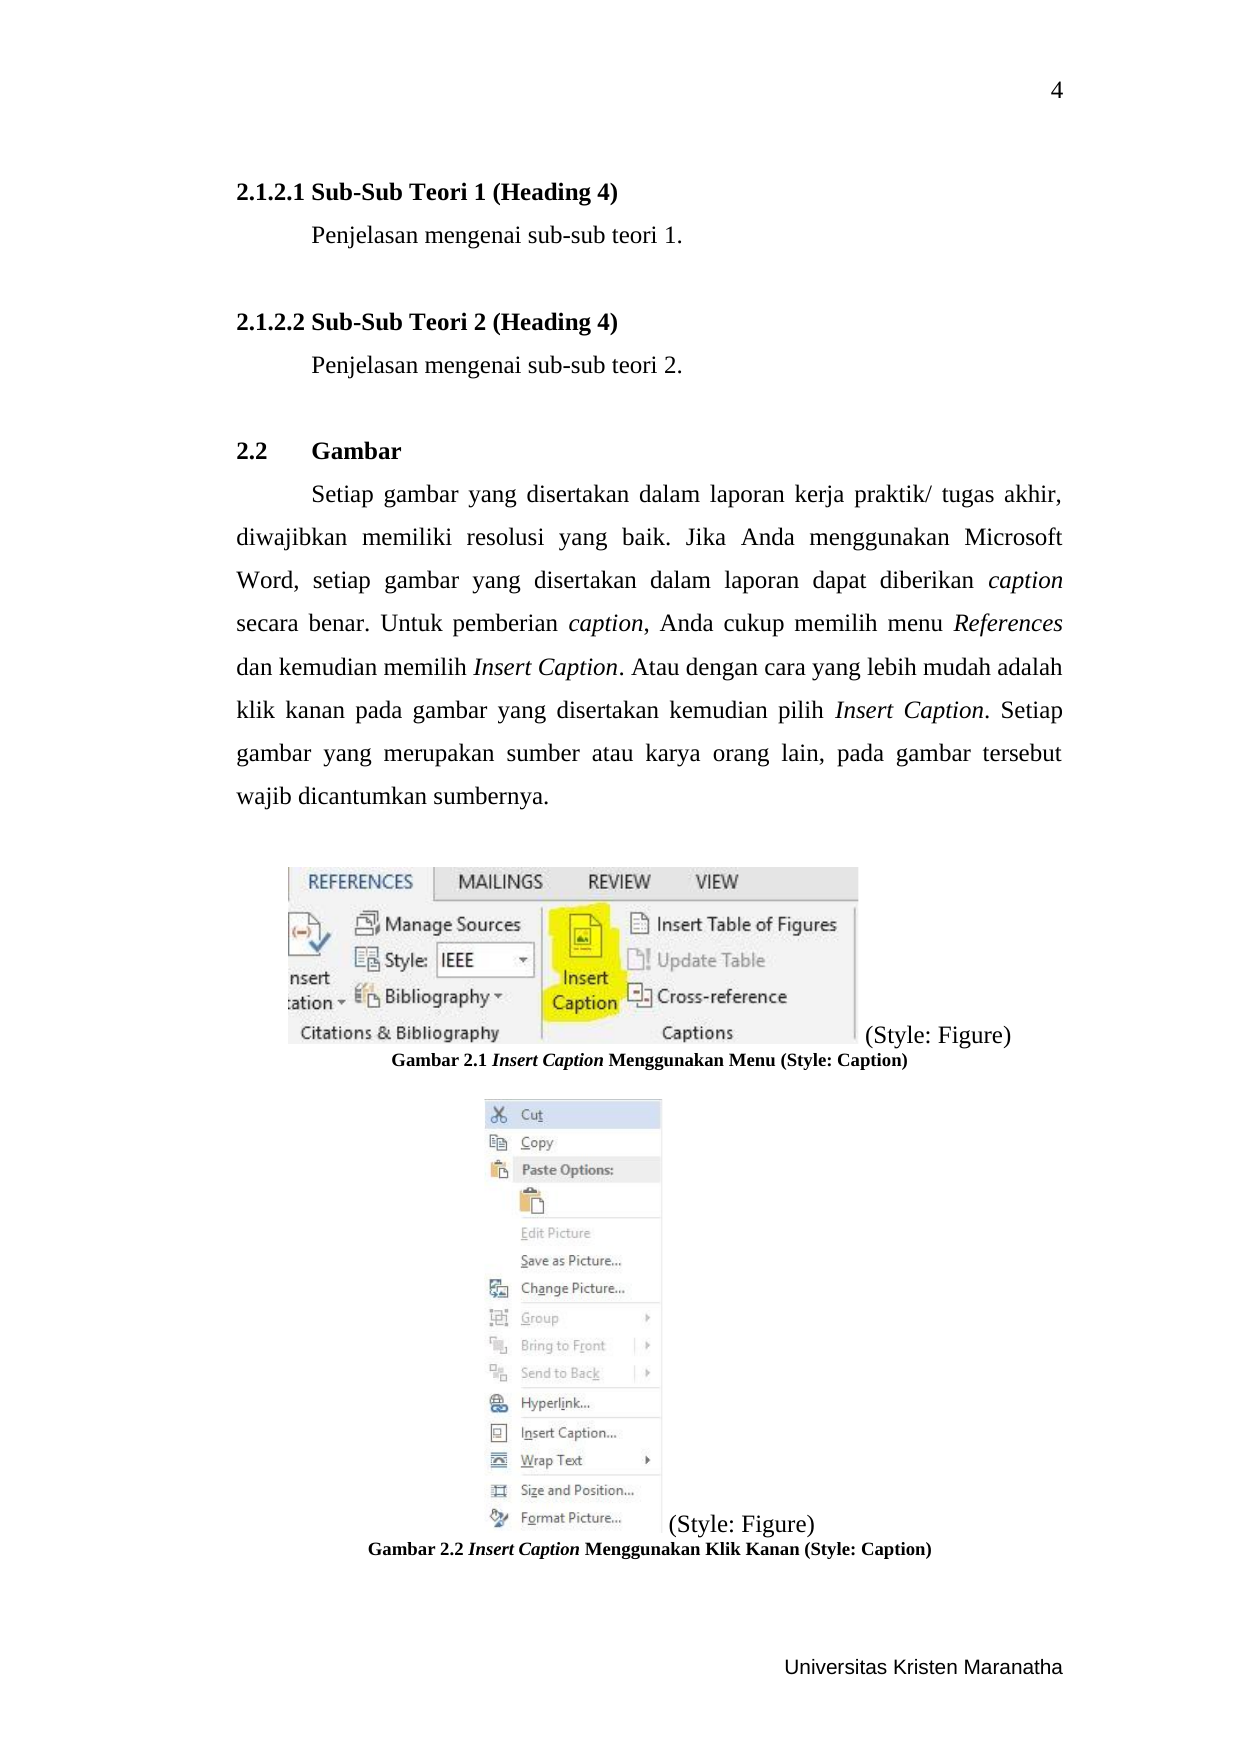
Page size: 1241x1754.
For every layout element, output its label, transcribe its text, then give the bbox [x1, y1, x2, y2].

text Gambar 2.1 Insert Caption Menggunakan Menu (Style: Caption) [236, 1049, 1063, 1071]
subtitle Sub-Sub Teori 2 (Heading 4) [236, 307, 1063, 335]
text Penjelasan mengenai sub-sub teori 2. [236, 350, 1063, 378]
text Gambar 2.2 Insert Caption Menggunakan Klik Kanan (Style: Caption) [236, 1538, 1063, 1559]
subtitle Sub-Sub Teori 1 (Heading 4) [236, 177, 1063, 206]
text Setiap gambar yang disertakan dalam laporan kerja praktik/ tugas akhir, diwajibkan memiliki resolusi yang baik. Jika Anda menggunakan Microsoft Word, setiap gambar yang disertakan dalam laporan dapat diberikan caption secara benar. Untuk pemberian caption, Anda cukup memilih menu References dan kemudian memilih Insert Caption. Atau dengan cara yang lebih mudah adalah klik kanan pada gambar yang disertakan kemudian pilih Insert Caption. Setiap gambar yang merupakan sumber atau karya orang lain, pada gambar tersebut wajib dicantumkan sumbernya. [236, 479, 1063, 810]
text (Style: Figure) [236, 867, 1063, 1049]
text (Style: Figure) [236, 1099, 1063, 1538]
picture [288, 867, 859, 1044]
picture [484, 1099, 663, 1533]
text Penjelasan mengenai sub-sub teori 1. [236, 220, 1063, 249]
subtitle Gambar [236, 436, 1063, 465]
